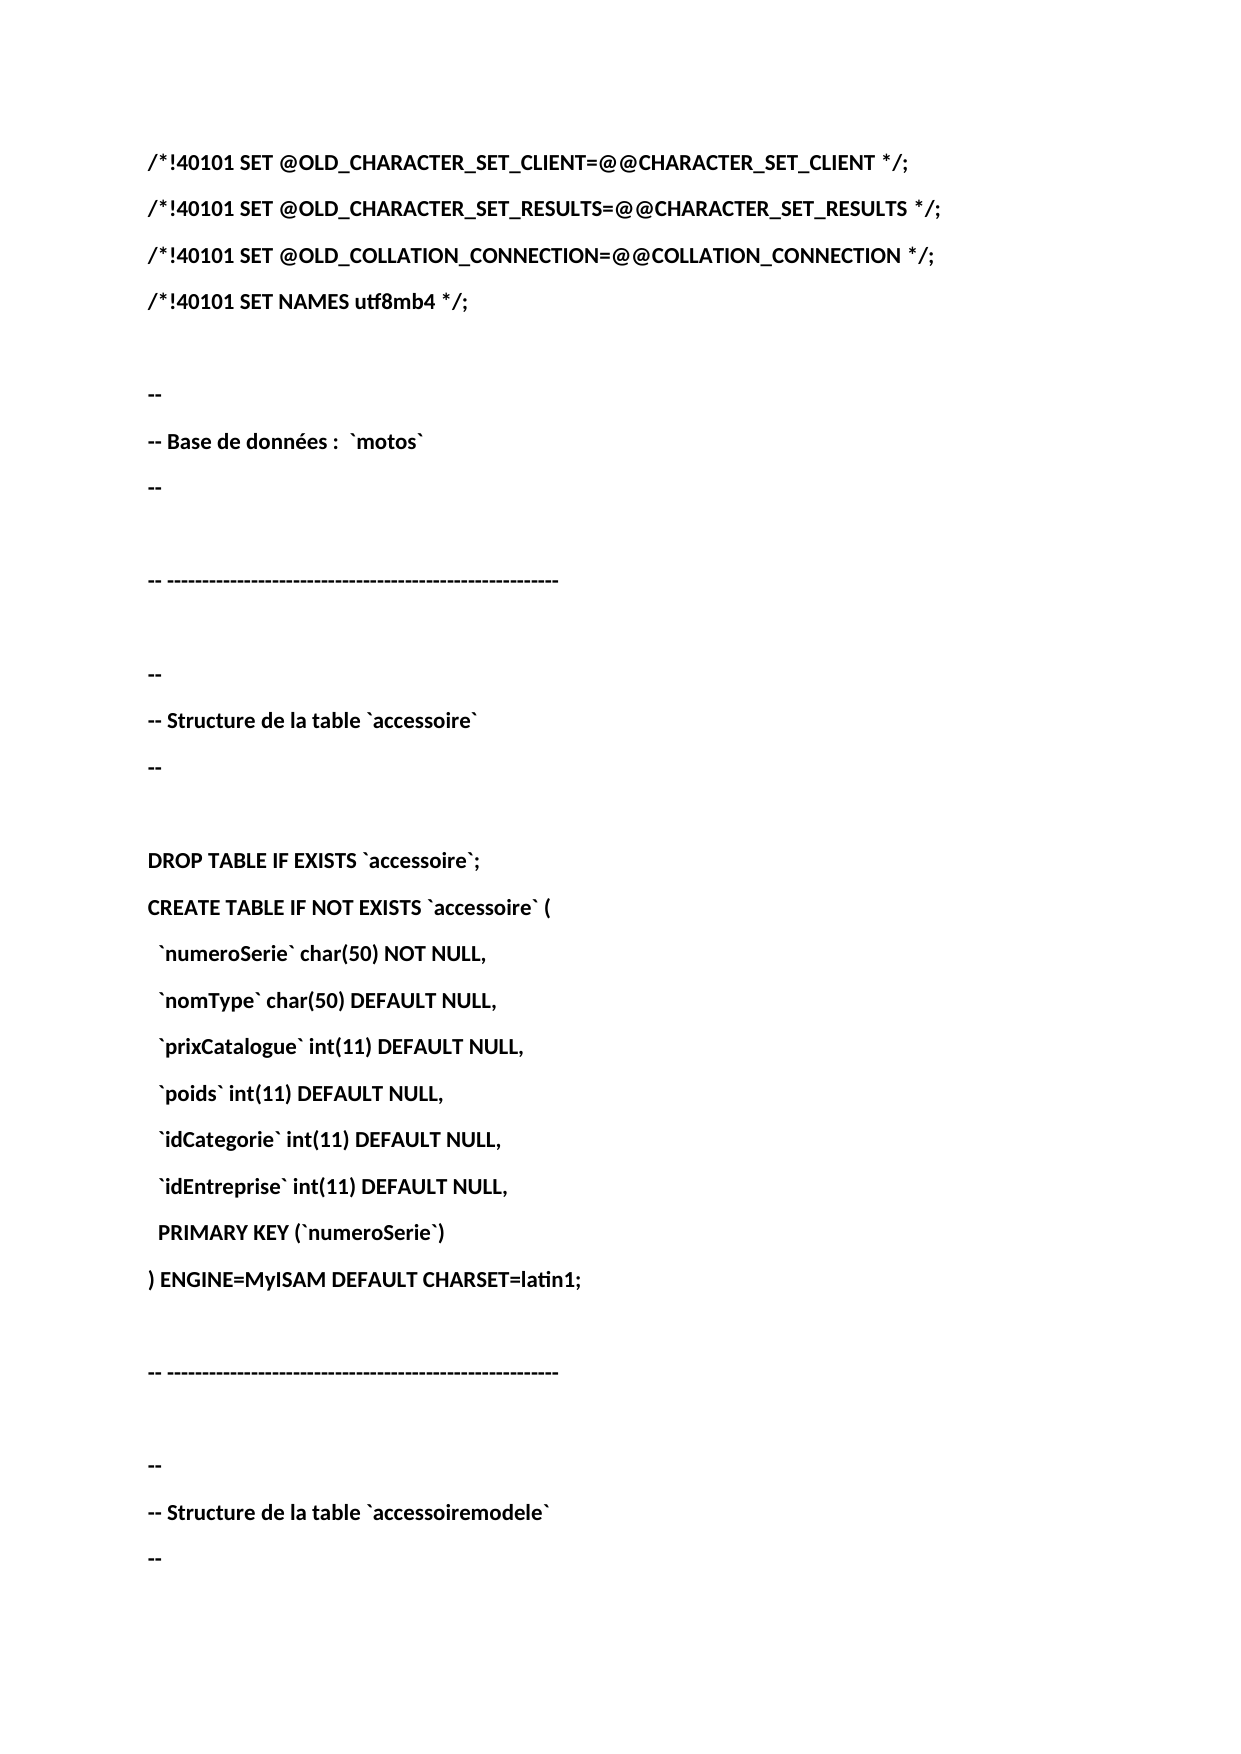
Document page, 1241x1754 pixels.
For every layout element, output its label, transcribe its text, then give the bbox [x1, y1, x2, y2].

text -- Base de données : `motos` [148, 427, 1093, 455]
text /*!40101 SET @OLD_CHARACTER_SET_RESULTS=@@CHARACTER_SET_RESULTS */; [148, 194, 1093, 222]
text /*!40101 SET @OLD_COLLATION_CONNECTION=@@COLLATION_CONNECTION */; [148, 241, 1093, 269]
text `idEntreprise` int(11) DEFAULT NULL, [148, 1172, 1093, 1200]
text -- [148, 753, 1093, 781]
text ) ENGINE=MyISAM DEFAULT CHARSET=latin1; [148, 1265, 1093, 1293]
text `poids` int(11) DEFAULT NULL, [148, 1079, 1093, 1107]
text CREATE TABLE IF NOT EXISTS `accessoire` ( [148, 893, 1093, 921]
text `nomType` char(50) DEFAULT NULL, [148, 986, 1093, 1014]
text -- [148, 1544, 1093, 1572]
text -- -------------------------------------------------------- [148, 1358, 1093, 1386]
text -- -------------------------------------------------------- [148, 567, 1093, 595]
text -- Structure de la table `accessoiremodele` [148, 1498, 1093, 1526]
text /*!40101 SET @OLD_CHARACTER_SET_CLIENT=@@CHARACTER_SET_CLIENT */; [148, 148, 1093, 176]
text `numeroSerie` char(50) NOT NULL, [148, 939, 1093, 967]
text -- [148, 1451, 1093, 1479]
text -- [148, 473, 1093, 502]
text `idCategorie` int(11) DEFAULT NULL, [148, 1125, 1093, 1153]
text PRIMARY KEY (`numeroSerie`) [148, 1218, 1093, 1247]
text -- [148, 660, 1093, 688]
text `prixCatalogue` int(11) DEFAULT NULL, [148, 1032, 1093, 1060]
text -- [148, 380, 1093, 408]
text /*!40101 SET NAMES utf8mb4 */; [148, 287, 1093, 315]
text DROP TABLE IF EXISTS `accessoire`; [148, 846, 1093, 874]
text -- Structure de la table `accessoire` [148, 706, 1093, 734]
